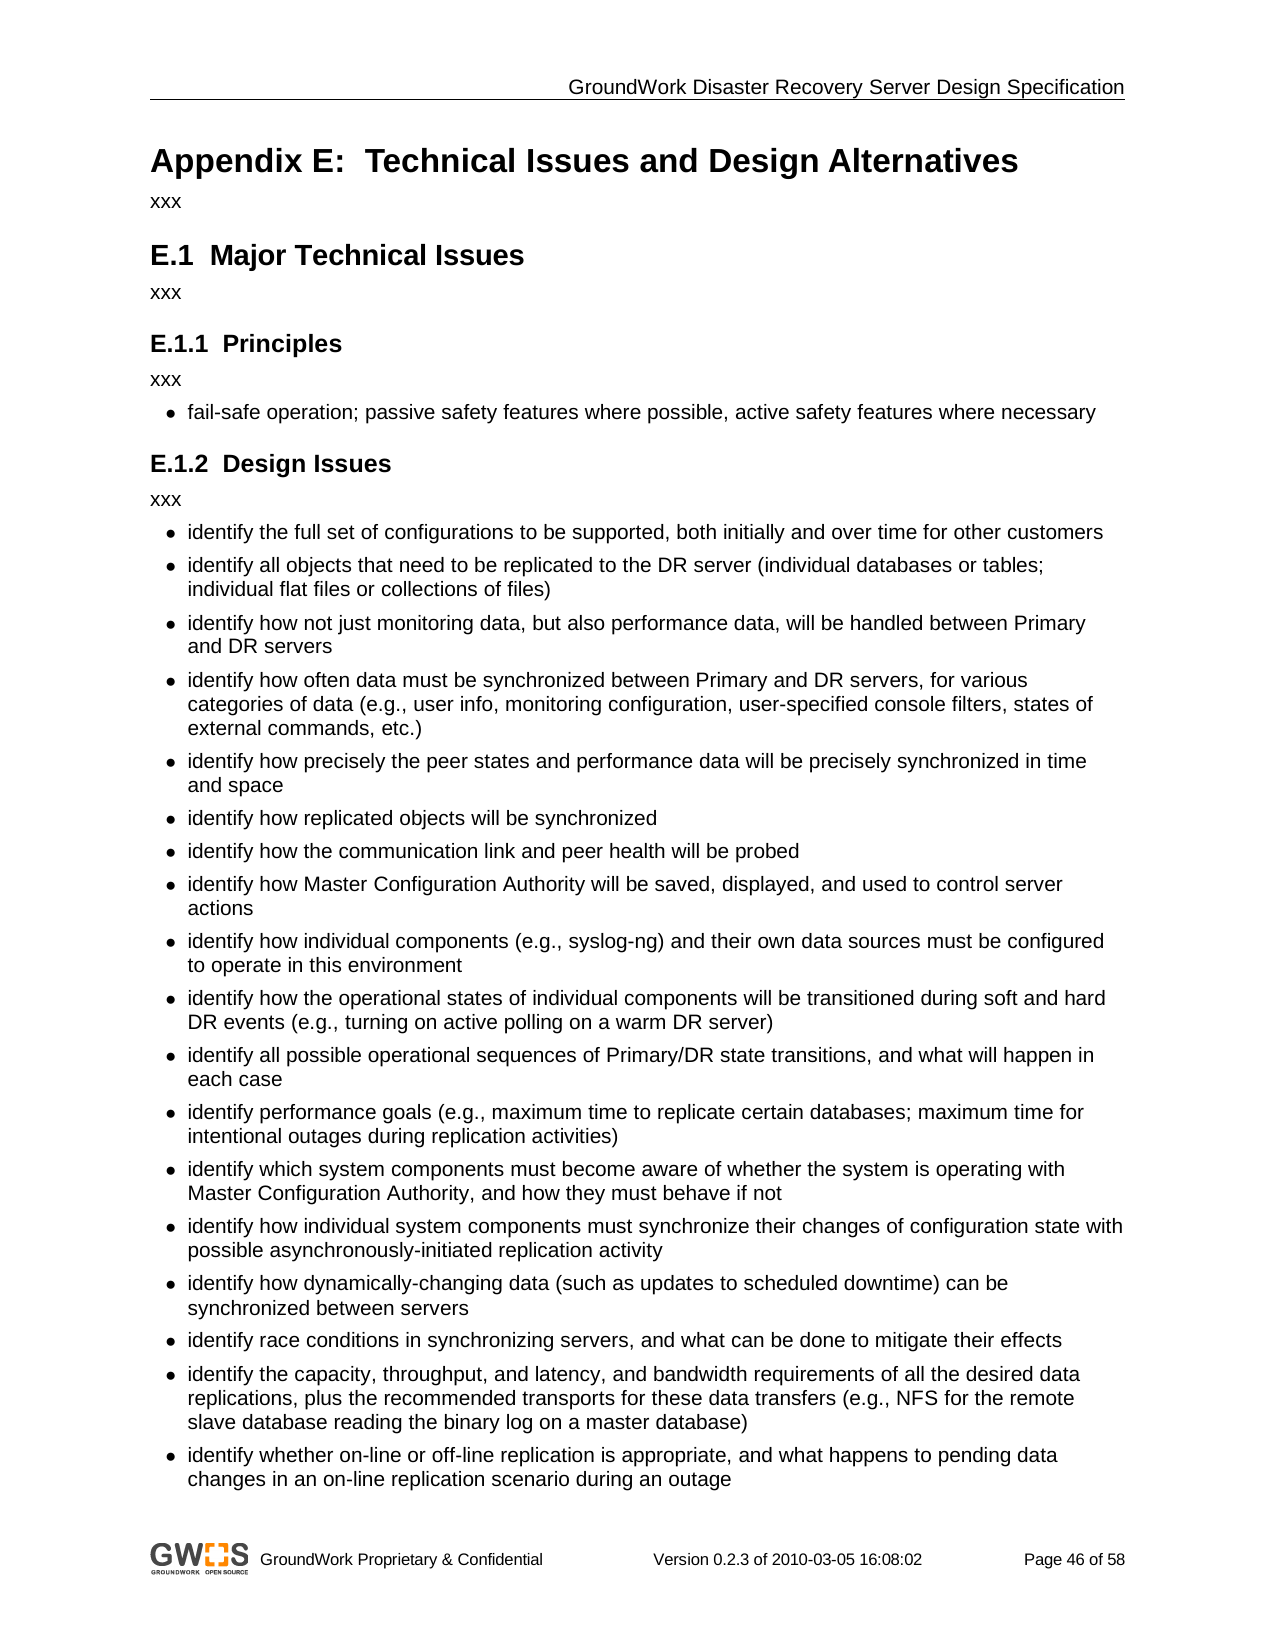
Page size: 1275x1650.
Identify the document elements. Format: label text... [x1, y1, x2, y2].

list identify how not just monitoring data, but also performance data, will be handled between Primary and DR servers [165, 610, 1125, 658]
list identify how replicated objects will be synchronized [165, 806, 1125, 830]
list identify all possible operational sequences of Primary/DR state transitions, and what will happen in each case [165, 1043, 1125, 1091]
subtitle Major Technical Issues [150, 238, 1125, 271]
list identify how the operational states of individual components will be transitioned during soft and hard DR events (e.g., turning on active polling on a warm DR server) [165, 986, 1125, 1034]
text xxx [150, 280, 1125, 304]
list identify how Master Configuration Authority will be saved, displayed, and used to control server actions [165, 872, 1125, 920]
list identify race conditions in synchronizing servers, and what can be done to mitigate their effects [165, 1328, 1125, 1352]
subtitle Principles [150, 329, 1125, 358]
list identify how individual system components must synchronize their changes of configuration state with possible asynchronously-initiated replication activity [165, 1214, 1125, 1262]
text xxx [150, 487, 1125, 511]
text xxx [150, 188, 1125, 213]
list identify how dynamically-changing data (such as updates to scheduled downtime) can be synchronized between servers [165, 1271, 1125, 1319]
text xxx [150, 367, 1125, 391]
list identify how individual components (e.g., syslog-ng) and their own data sources must be configured to operate in this environment [165, 929, 1125, 977]
subtitle Technical Issues and Design Alternatives [150, 141, 1125, 179]
list identify which system components must become aware of whether the system is operating with Master Configuration Authority, and how they must behave if not [165, 1157, 1125, 1205]
subtitle Design Issues [150, 449, 1125, 478]
picture [150, 1543, 248, 1575]
list identify the full set of configurations to be supported, both initially and over time for other customers [165, 520, 1125, 544]
list identify performance goals (e.g., maximum time to replicate certain databases; maximum time for intentional outages during replication activities) [165, 1100, 1125, 1148]
list identify the capacity, throughput, and latency, and bandwidth requirements of all the desired data replications, plus the recommended transports for these data transfers (e.g., NFS for the remote slave database reading the binary log on a master database) [165, 1361, 1125, 1434]
list identify how often data must be synchronized between Primary and DR servers, for various categories of data (e.g., user info, monitoring configuration, user-specified console filters, states of external commands, etc.) [165, 667, 1125, 740]
list fail-safe operation; passive safety features where possible, active safety features where necessary [165, 400, 1125, 424]
list identify whether on-line or off-line replication is appropriate, and what happens to pending data changes in an on-line replication scenario during an outage [165, 1443, 1125, 1491]
list identify how precisely the peer states and performance data will be precisely synchronized in time and space [165, 749, 1125, 797]
list identify all objects that need to be replicated to the DR server (individual databases or tables; individual flat files or collections of files) [165, 553, 1125, 601]
list identify how the communication link and peer health will be probed [165, 839, 1125, 863]
